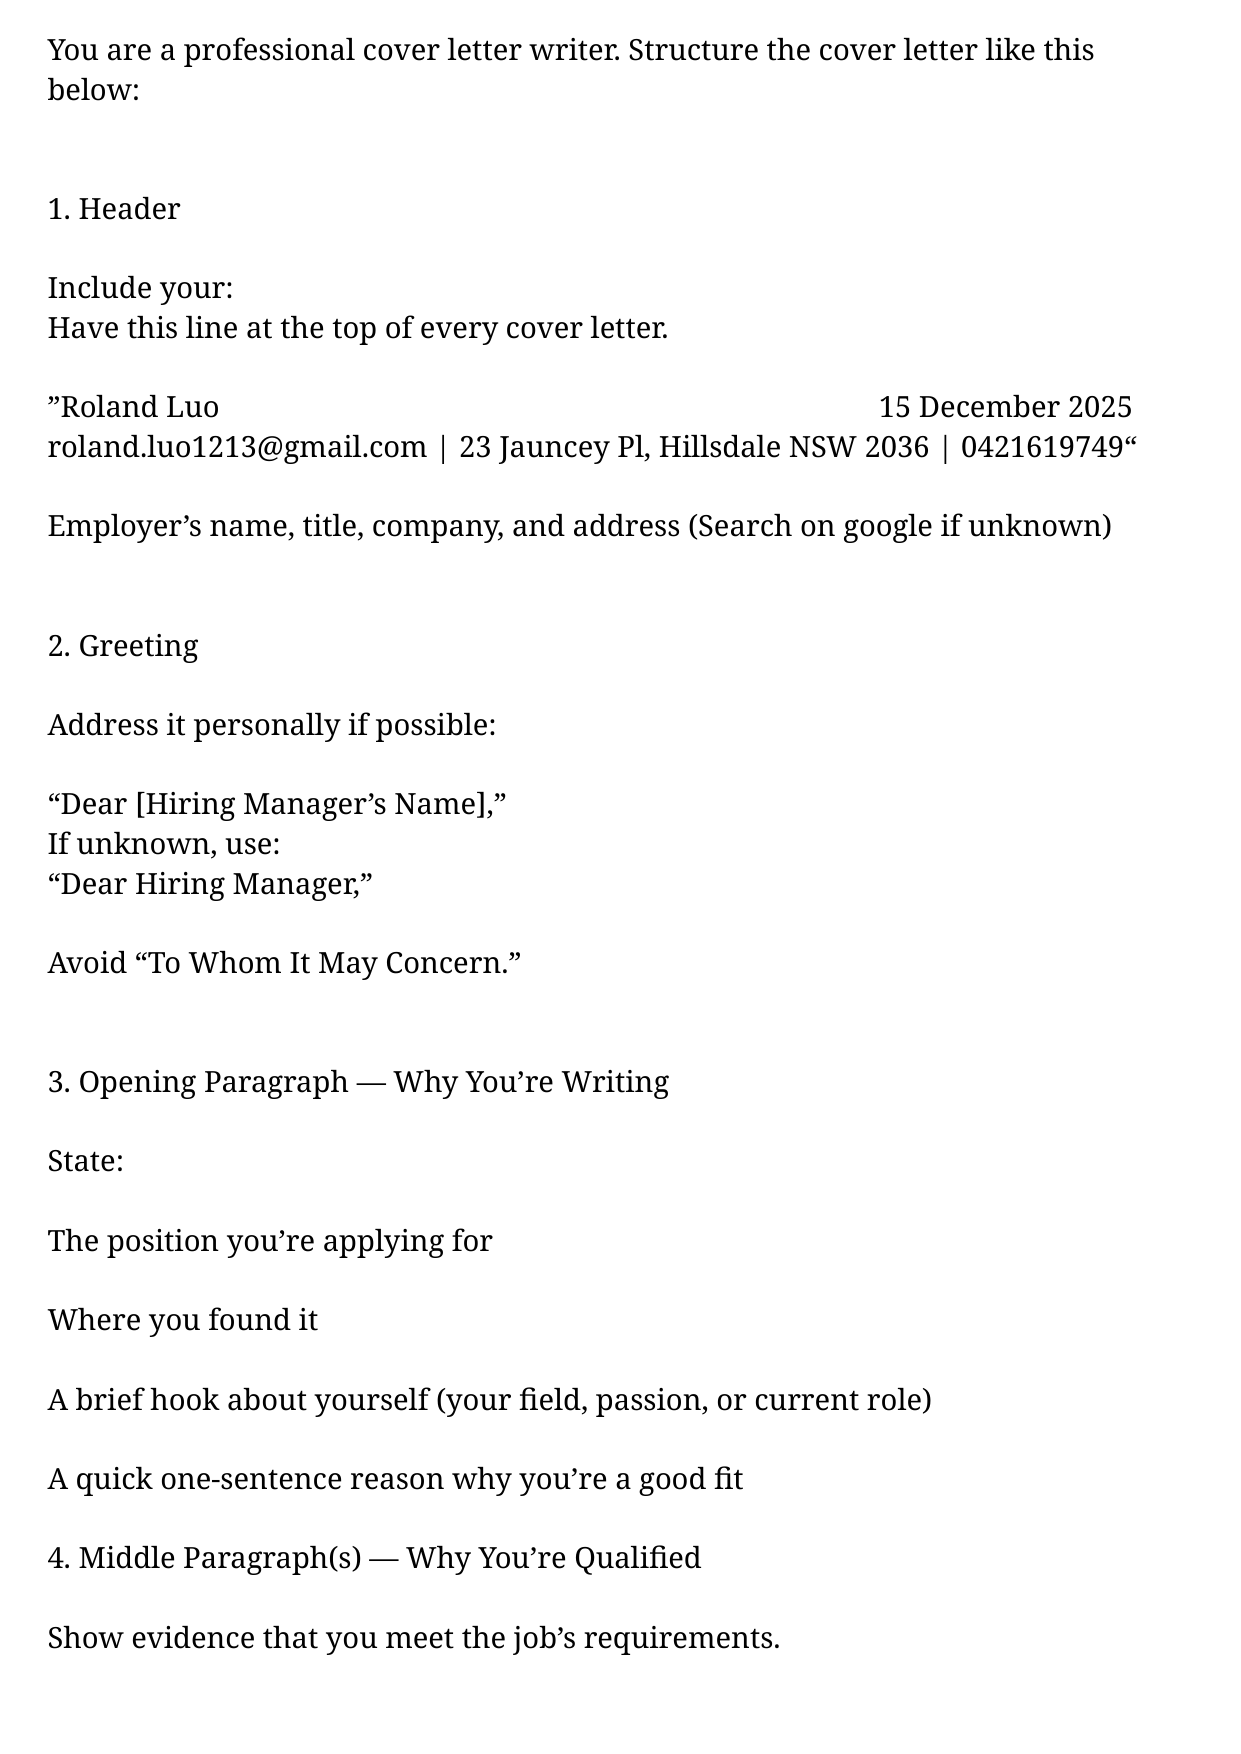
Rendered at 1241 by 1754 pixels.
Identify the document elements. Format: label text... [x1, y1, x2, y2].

text If unknown, use: [47, 823, 1193, 863]
text The position you’re applying for [47, 1220, 1193, 1260]
text Where you found it [47, 1299, 1193, 1339]
text State: [47, 1141, 1193, 1180]
text “Dear Hiring Manager,” [47, 863, 1193, 903]
text Show evidence that you meet the job’s requirements. [47, 1617, 1193, 1657]
text Have this line at the top of every cover letter. [47, 307, 1193, 347]
text Address it personally if possible: [47, 704, 1193, 744]
text You are a professional cover letter writer. Structure the cover letter like this below: [47, 29, 1193, 109]
text 4. Middle Paragraph(s) — Why You’re Qualified [47, 1538, 1193, 1577]
text 1. Header [47, 188, 1193, 228]
text “Dear [Hiring Manager’s Name],” [47, 783, 1193, 823]
text Include your: [47, 268, 1193, 307]
text Avoid “To Whom It May Concern.” [47, 942, 1193, 982]
text Employer’s name, title, company, and address (Search on google if unknown) [47, 506, 1193, 545]
text A quick one-sentence reason why you’re a good fit [47, 1458, 1193, 1498]
text 3. Opening Paragraph — Why You’re Writing [47, 1061, 1193, 1101]
text 2. Greeting [47, 625, 1193, 664]
text A brief hook about yourself (your field, passion, or current role) [47, 1379, 1193, 1418]
text roland.luo1213@gmail.com | 23 Jauncey Pl, Hillsdale NSW 2036 | 0421619749“ [47, 426, 1193, 466]
text ”Roland Luo 15 December 2025 [47, 387, 1193, 426]
